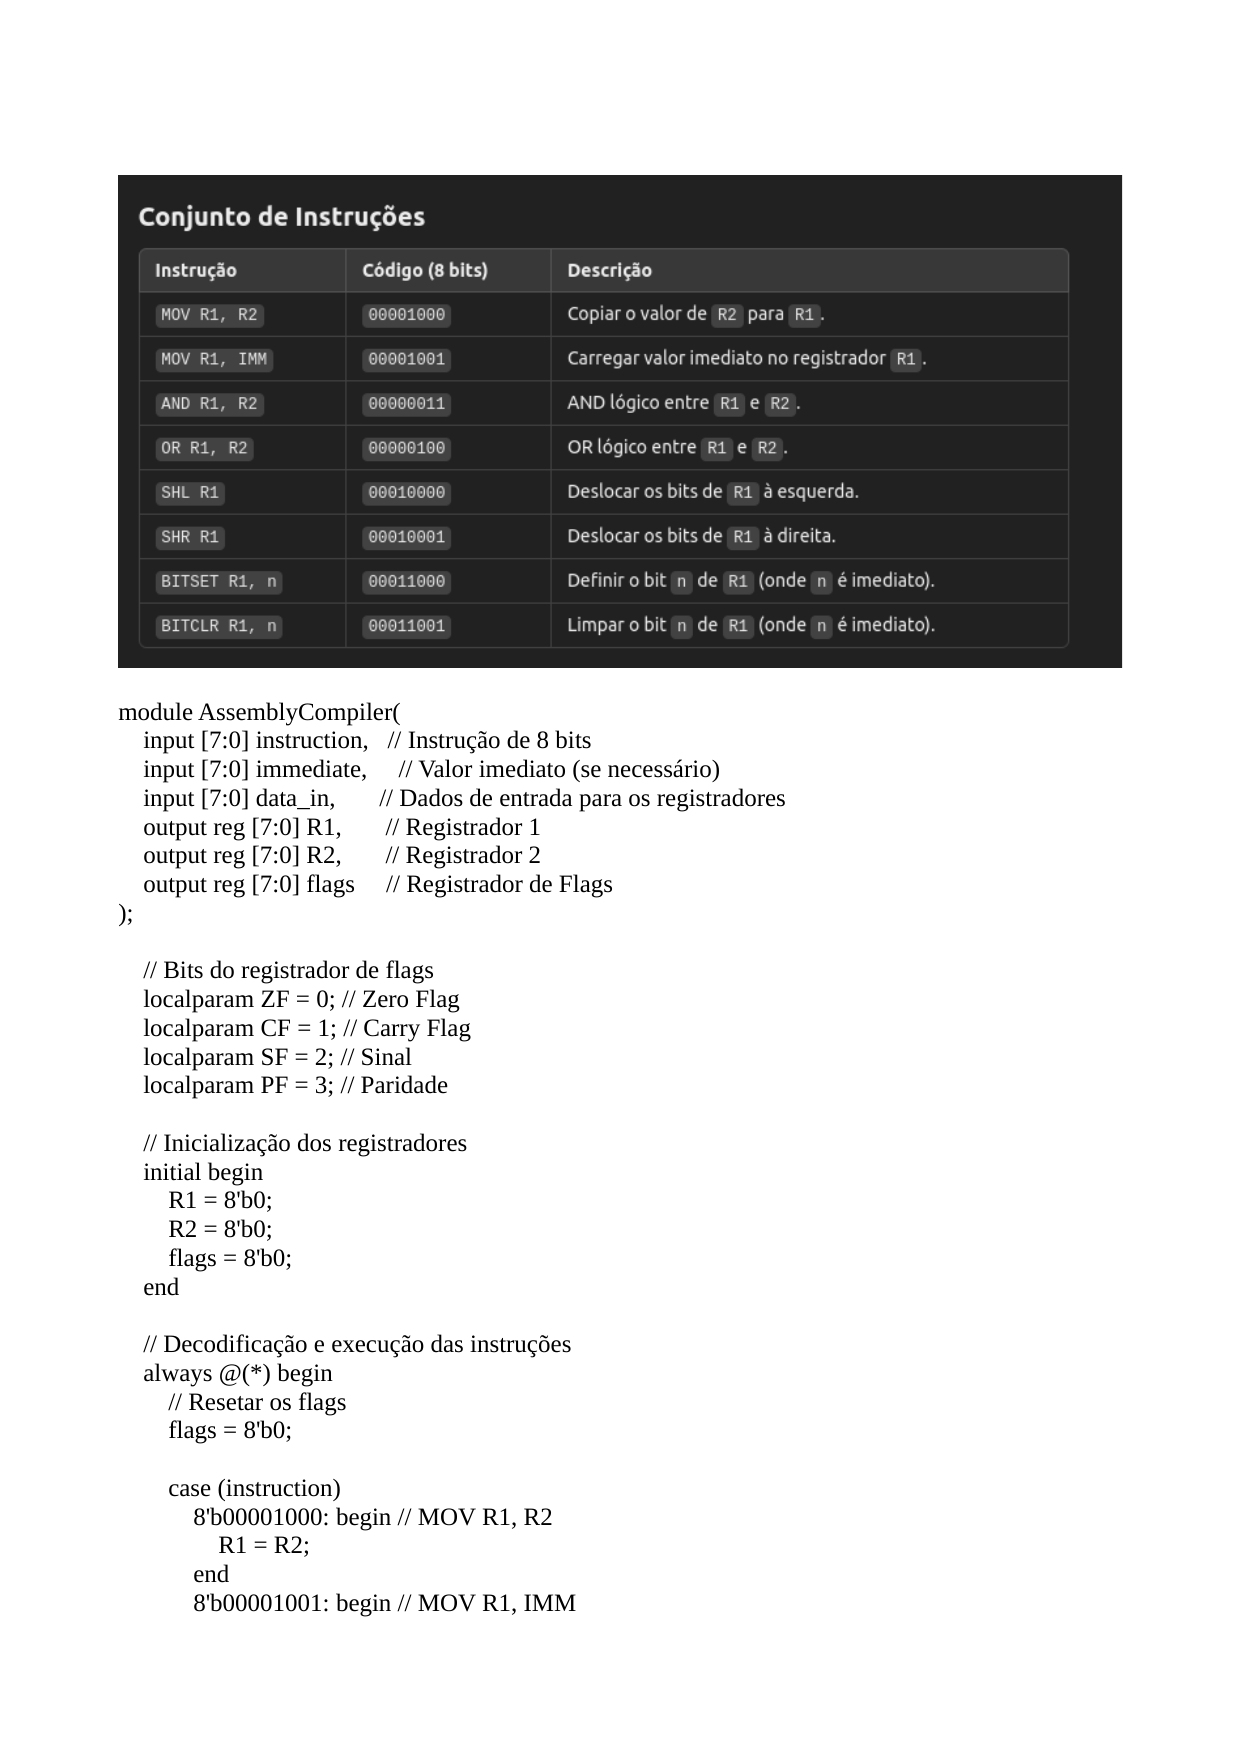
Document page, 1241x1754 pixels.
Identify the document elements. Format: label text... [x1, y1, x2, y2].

text flags = 8'b0; [118, 1415, 1122, 1444]
text output reg [7:0] R2, // Registrador 2 [118, 840, 1122, 869]
text end [118, 1272, 1122, 1300]
text localparam CF = 1; // Carry Flag [118, 1013, 1122, 1042]
text 8'b00001001: begin // MOV R1, IMM [118, 1588, 1122, 1617]
text localparam PF = 3; // Paridade [118, 1070, 1122, 1099]
text ); [118, 898, 1122, 927]
text R1 = R2; [118, 1530, 1122, 1559]
text input [7:0] data_in, // Dados de entrada para os registradores [118, 783, 1122, 812]
text flags = 8'b0; [118, 1243, 1122, 1272]
text R2 = 8'b0; [118, 1214, 1122, 1243]
text R1 = 8'b0; [118, 1185, 1122, 1214]
picture [118, 175, 1123, 668]
text localparam ZF = 0; // Zero Flag [118, 984, 1122, 1013]
text output reg [7:0] R1, // Registrador 1 [118, 812, 1122, 840]
text // Inicialização dos registradores [118, 1128, 1122, 1157]
text end [118, 1559, 1122, 1588]
text localparam SF = 2; // Sinal [118, 1042, 1122, 1070]
text // Decodificação e execução das instruções [118, 1329, 1122, 1358]
text input [7:0] instruction, // Instrução de 8 bits [118, 725, 1122, 754]
text case (instruction) [118, 1473, 1122, 1502]
text initial begin [118, 1157, 1122, 1185]
text module AssemblyCompiler( [118, 697, 1122, 725]
text always @(*) begin [118, 1358, 1122, 1387]
text input [7:0] immediate, // Valor imediato (se necessário) [118, 754, 1122, 783]
text output reg [7:0] flags // Registrador de Flags [118, 869, 1122, 898]
text 8'b00001000: begin // MOV R1, R2 [118, 1502, 1122, 1530]
text // Bits do registrador de flags [118, 955, 1122, 984]
text // Resetar os flags [118, 1387, 1122, 1415]
